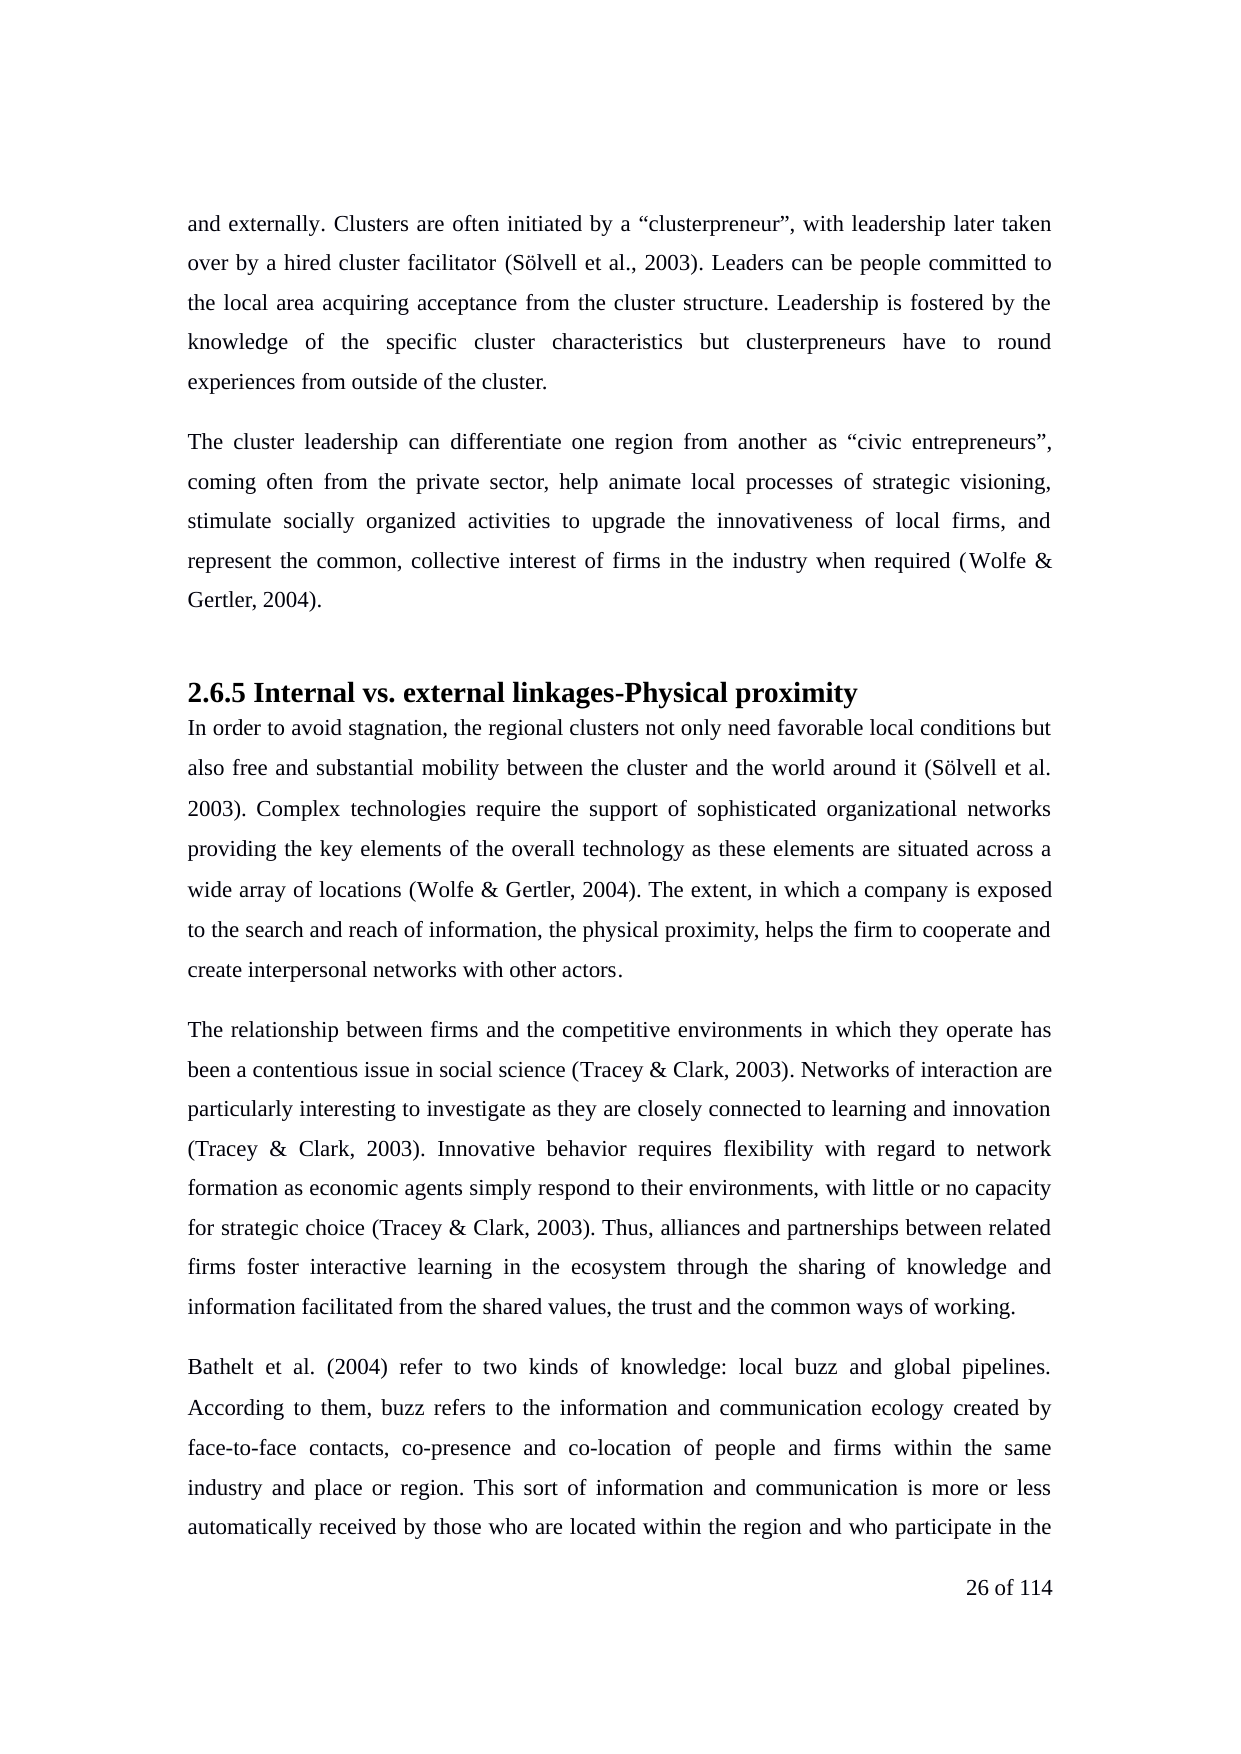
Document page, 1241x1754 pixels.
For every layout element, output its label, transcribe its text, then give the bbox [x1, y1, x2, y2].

text The relationship between firms and the competitive environments in which they operate has been a contentious issue in social science (Tracey & Clark, 2003). Networks of interaction are particularly interesting to investigate as they are closely connected to learning and innovation (Tracey & Clark, 2003). Innovative behavior requires flexibility with regard to network formation as economic agents simply respond to their environments, with little or no capacity for strategic choice (Tracey & Clark, 2003). Thus, alliances and partnerships between related firms foster interactive learning in the ecosystem through the sharing of knowledge and information facilitated from the shared values, the trust and the common ways of working. [187, 1016, 1053, 1319]
subtitle 2.6.5 Internal vs. external linkages-Physical proximity [187, 676, 1053, 709]
text In order to avoid stagnation, the regional clusters not only need favorable local conditions but also free and substantial mobility between the cluster and the world around it (Sölvell et al. 2003). Complex technologies require the support of sophisticated organizational networks providing the key elements of the overall technology as these elements are situated across a wide array of locations (Wolfe & Gertler, 2004). The extent, in which a company is exposed to the search and reach of information, the physical proximity, helps the firm to cooperate and create interpersonal networks with other actors. [187, 714, 1053, 982]
text and externally. Clusters are often initiated by a “clusterpreneur”, with leadership later taken over by a hired cluster facilitator (Sölvell et al., 2003). Leaders can be people committed to the local area acquiring acceptance from the cluster structure. Leadership is fostered by the knowledge of the specific cluster characteristics but clusterpreneurs have to round experiences from outside of the cluster. [187, 210, 1053, 394]
text The cluster leadership can differentiate one region from another as “civic entrepreneurs”, coming often from the private sector, help animate local processes of strategic visioning, stimulate socially organized activities to upgrade the innovativeness of local firms, and represent the common, collective interest of firms in the industry when required (Wolfe & Gertler, 2004). [187, 428, 1053, 612]
text Bathelt et al. (2004) refer to two kinds of knowledge: local buzz and global pipelines. According to them, buzz refers to the information and communication ecology created by face-to-face contacts, co-presence and co-location of people and firms within the same industry and place or region. This sort of information and communication is more or less automatically received by those who are located within the region and who participate in the [187, 1353, 1053, 1540]
